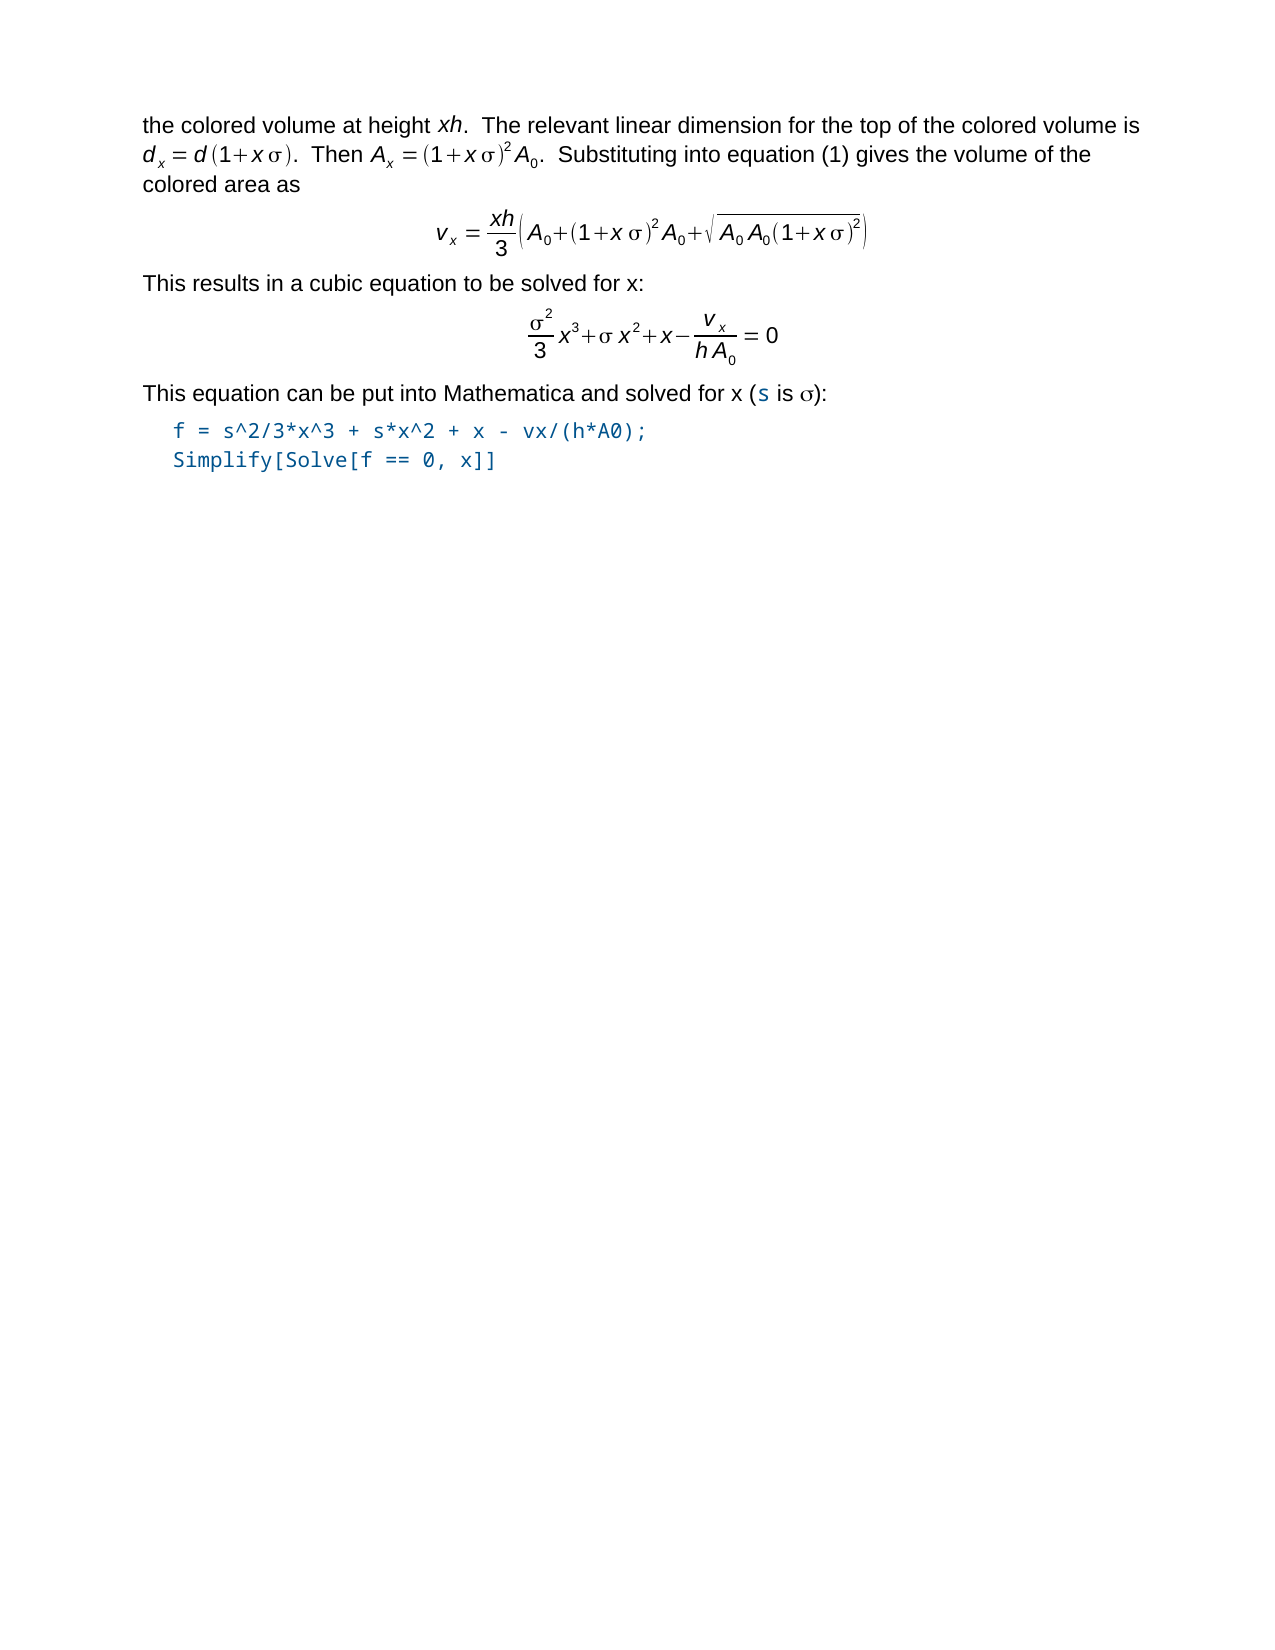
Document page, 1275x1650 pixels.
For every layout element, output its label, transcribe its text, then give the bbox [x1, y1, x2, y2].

text f = s^2/3*x^3 + s*x^2 + x - vx/(h*A0); [172, 417, 1162, 445]
text Simplify[Solve[f == 0, x]] [172, 445, 1162, 473]
text This equation can be put into Mathematica and solved for x (s is ): [142, 376, 1162, 408]
text Suppose we wish to determine the fraction of the height h such that the volume of the frustum is (the colored area in the above picture) where . Let be the area of the top of the colored volume at height . The relevant linear dimension for the top of the colored volume is . Then . Substituting into equation (1) gives the volume of the colored area as [142, 112, 1162, 197]
text This results in a cubic equation to be solved for x: [142, 270, 1162, 297]
